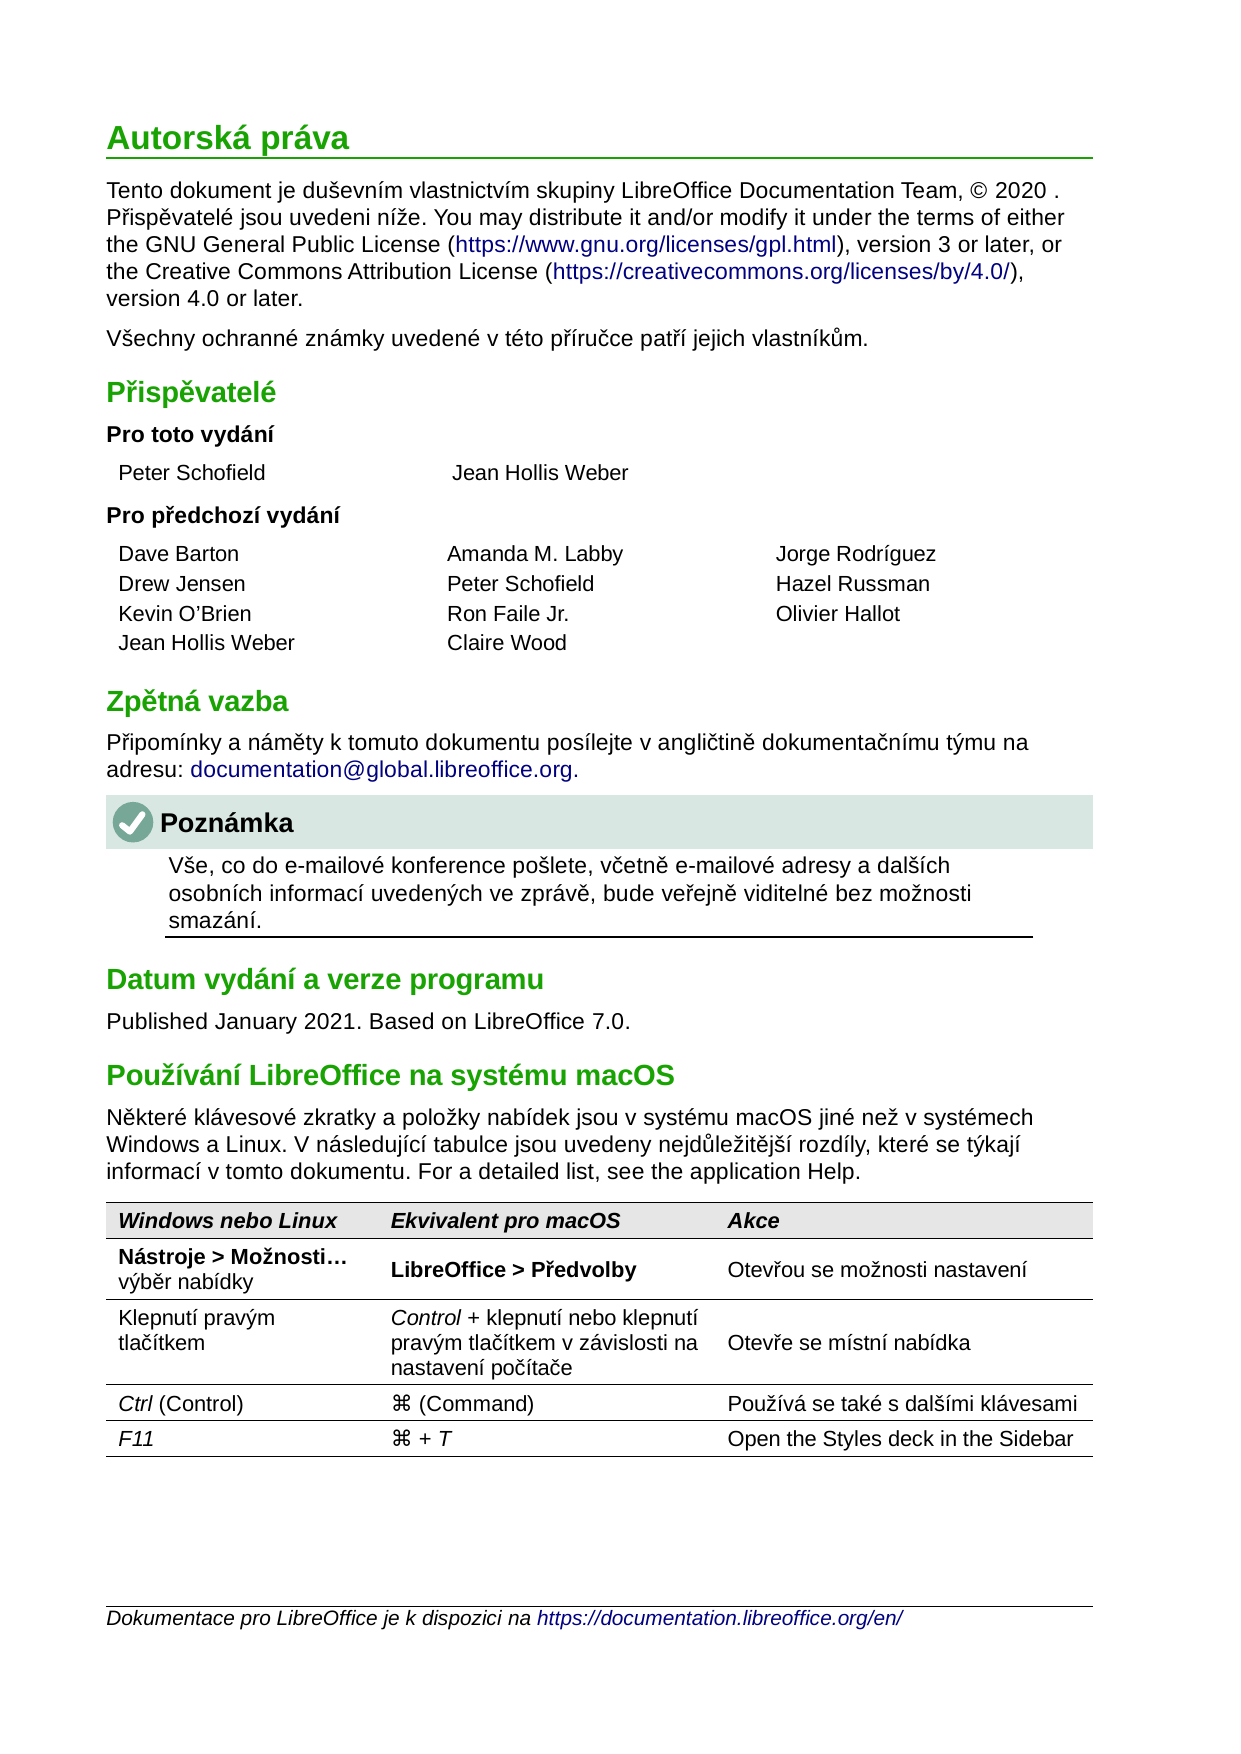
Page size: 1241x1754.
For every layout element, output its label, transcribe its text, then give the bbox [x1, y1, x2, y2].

table_cell Nástroje > Možnosti… výběr nabídky [106, 1239, 379, 1299]
table_cell F11 [106, 1421, 379, 1456]
table_cell Jean Hollis Weber [106, 630, 435, 660]
table_cell [764, 630, 1093, 660]
table_cell ⌘ (Command) [379, 1385, 716, 1420]
table_cell Otevře se místní nabídka [716, 1300, 1093, 1384]
table_header Ekvivalent pro macOS [379, 1203, 716, 1238]
text Některé klávesové zkratky a položky nabídek jsou v systému macOS jiné než v systémech Windows a Linux. V následující tabulce jsou uvedeny nejdůležitější rozdíly, které se týkají informací v tomto dokumentu. For a detailed list, see the application Help. [106, 1103, 1093, 1184]
text Tento dokument je duševním vlastnictvím skupiny LibreOffice Documentation Team, © 2020 . Přispěvatelé jsou uvedeni níže. You may distribute it and/or modify it under the terms of either the GNU General Public License (https://www.gnu.org/licenses/gpl.html), version 3 or later, or the Creative Commons Attribution License (https://creativecommons.org/licenses/by/4.0/), version 4.0 or later. [106, 176, 1093, 312]
table_cell Drew Jensen [106, 571, 435, 600]
text Připomínky a náměty k tomuto dokumentu posílejte v angličtině dokumentačnímu týmu na adresu: documentation@global.libreoffice.org. [106, 729, 1093, 783]
table_cell Control + klepnutí nebo klepnutí pravým tlačítkem v závislosti na nastavení počítače [379, 1300, 716, 1384]
subtitle Autorská práva [106, 118, 1093, 157]
text Pro předchozí vydání [106, 501, 1093, 528]
subtitle Používání LibreOffice na systému macOS [106, 1058, 1093, 1091]
table_cell ⌘ + T [379, 1421, 716, 1456]
table_cell LibreOffice > Předvolby [379, 1239, 716, 1299]
table_header Akce [716, 1203, 1093, 1238]
table_cell Ctrl (Control) [106, 1385, 379, 1420]
table_cell Open the Styles deck in the Sidebar [716, 1421, 1093, 1456]
table_cell Používá se také s dalšími klávesami [716, 1385, 1093, 1420]
table_header Peter Schofield [106, 460, 440, 490]
text Pro toto vydání [106, 420, 1093, 447]
table_cell Ron Faile Jr. [435, 600, 764, 630]
subtitle Přispěvatelé [106, 375, 1093, 409]
subtitle Datum vydání a verze programu [106, 962, 1093, 995]
table_cell Klepnutí pravým tlačítkem [106, 1300, 379, 1384]
table_cell Kevin O’Brien [106, 600, 435, 630]
table_cell Hazel Russman [764, 571, 1093, 600]
table_cell Claire Wood [435, 630, 764, 660]
table_header Jorge Rodríguez [764, 541, 1093, 571]
text Published January 2021. Based on LibreOffice 7.0. [106, 1007, 1093, 1034]
table_header Dave Barton [106, 541, 435, 571]
table_cell Peter Schofield [435, 571, 764, 600]
subtitle Poznámka [106, 795, 1093, 849]
table_cell Otevřou se možnosti nastavení [716, 1239, 1093, 1299]
subtitle Zpětná vazba [106, 683, 1093, 717]
table_header Windows nebo Linux [106, 1203, 379, 1238]
table_cell Olivier Hallot [764, 600, 1093, 630]
table_header [766, 460, 1093, 490]
text Všechny ochranné známky uvedené v této příručce patří jejich vlastníkům. [106, 324, 1093, 351]
text Vše, co do e-mailové konference pošlete, včetně e-mailové adresy a dalších osobních informací uvedených ve zprávě, bude veřejně viditelné bez možnosti smazání. [165, 849, 1033, 936]
table_header Amanda M. Labby [435, 541, 764, 571]
table_header Jean Hollis Weber [440, 460, 766, 490]
